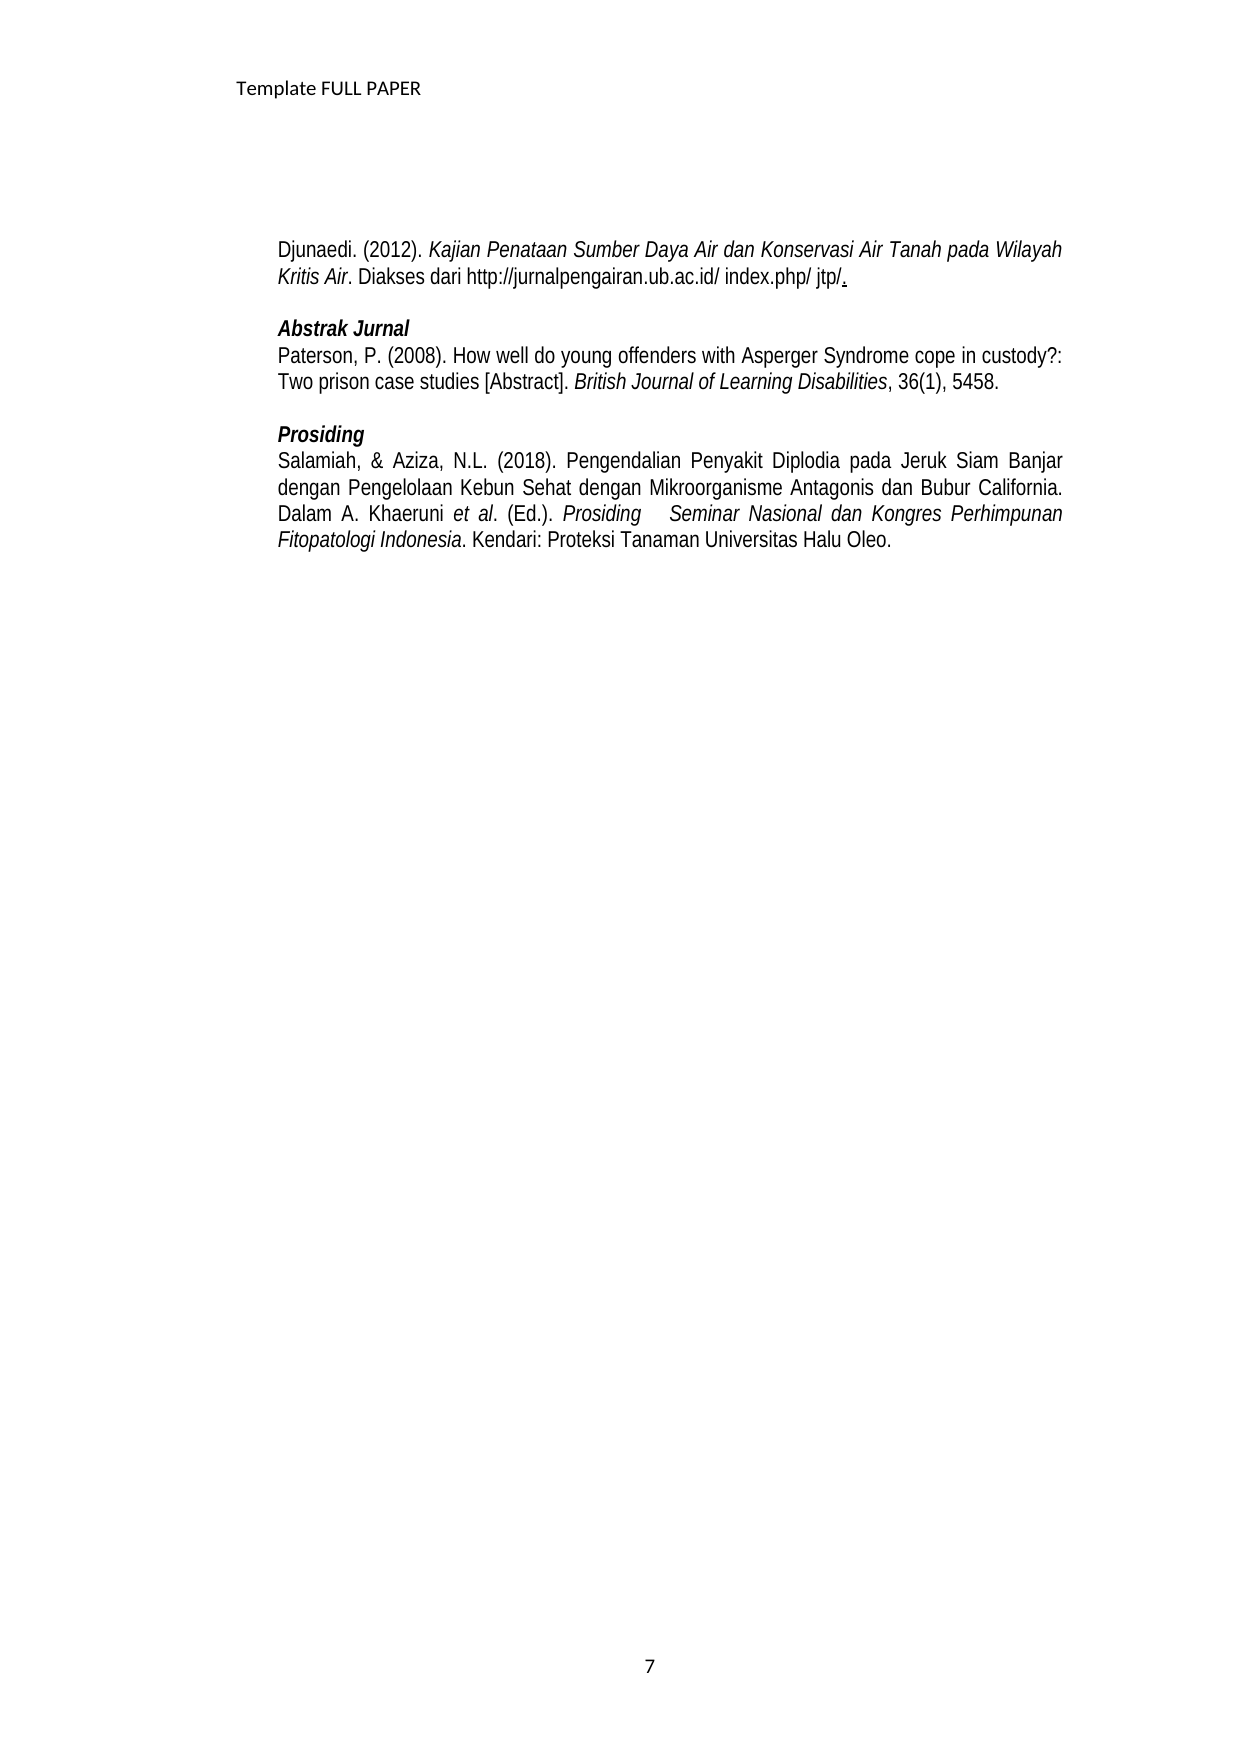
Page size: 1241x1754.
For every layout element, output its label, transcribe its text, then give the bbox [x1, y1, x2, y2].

subtitle Djunaedi. (2012). Kajian Penataan Sumber Daya Air dan Konservasi Air Tanah pada Wilayah Kritis Air. Diakses dari http://jurnalpengairan.ub.ac.id/ index.php/ jtp/. [278, 236, 1063, 289]
subtitle Salamiah, & Aziza, N.L. (2018). Pengendalian Penyakit Diplodia pada Jeruk Siam Banjar dengan Pengelolaan Kebun Sehat dengan Mikroorganisme Antagonis dan Bubur California. Dalam A. Khaeruni et al. (Ed.). Prosiding Seminar Nasional dan Kongres Perhimpunan Fitopatologi Indonesia. Kendari: Proteksi Tanaman Universitas Halu Oleo. [278, 447, 1063, 552]
subtitle Prosiding [278, 421, 1063, 447]
subtitle Abstrak Jurnal [278, 315, 1063, 342]
subtitle Paterson, P. (2008). How well do young offenders with Asperger Syndrome cope in custody?: Two prison case studies [Abstract]. British Journal of Learning Disabilities, 36(1), 54­58. [278, 342, 1063, 394]
